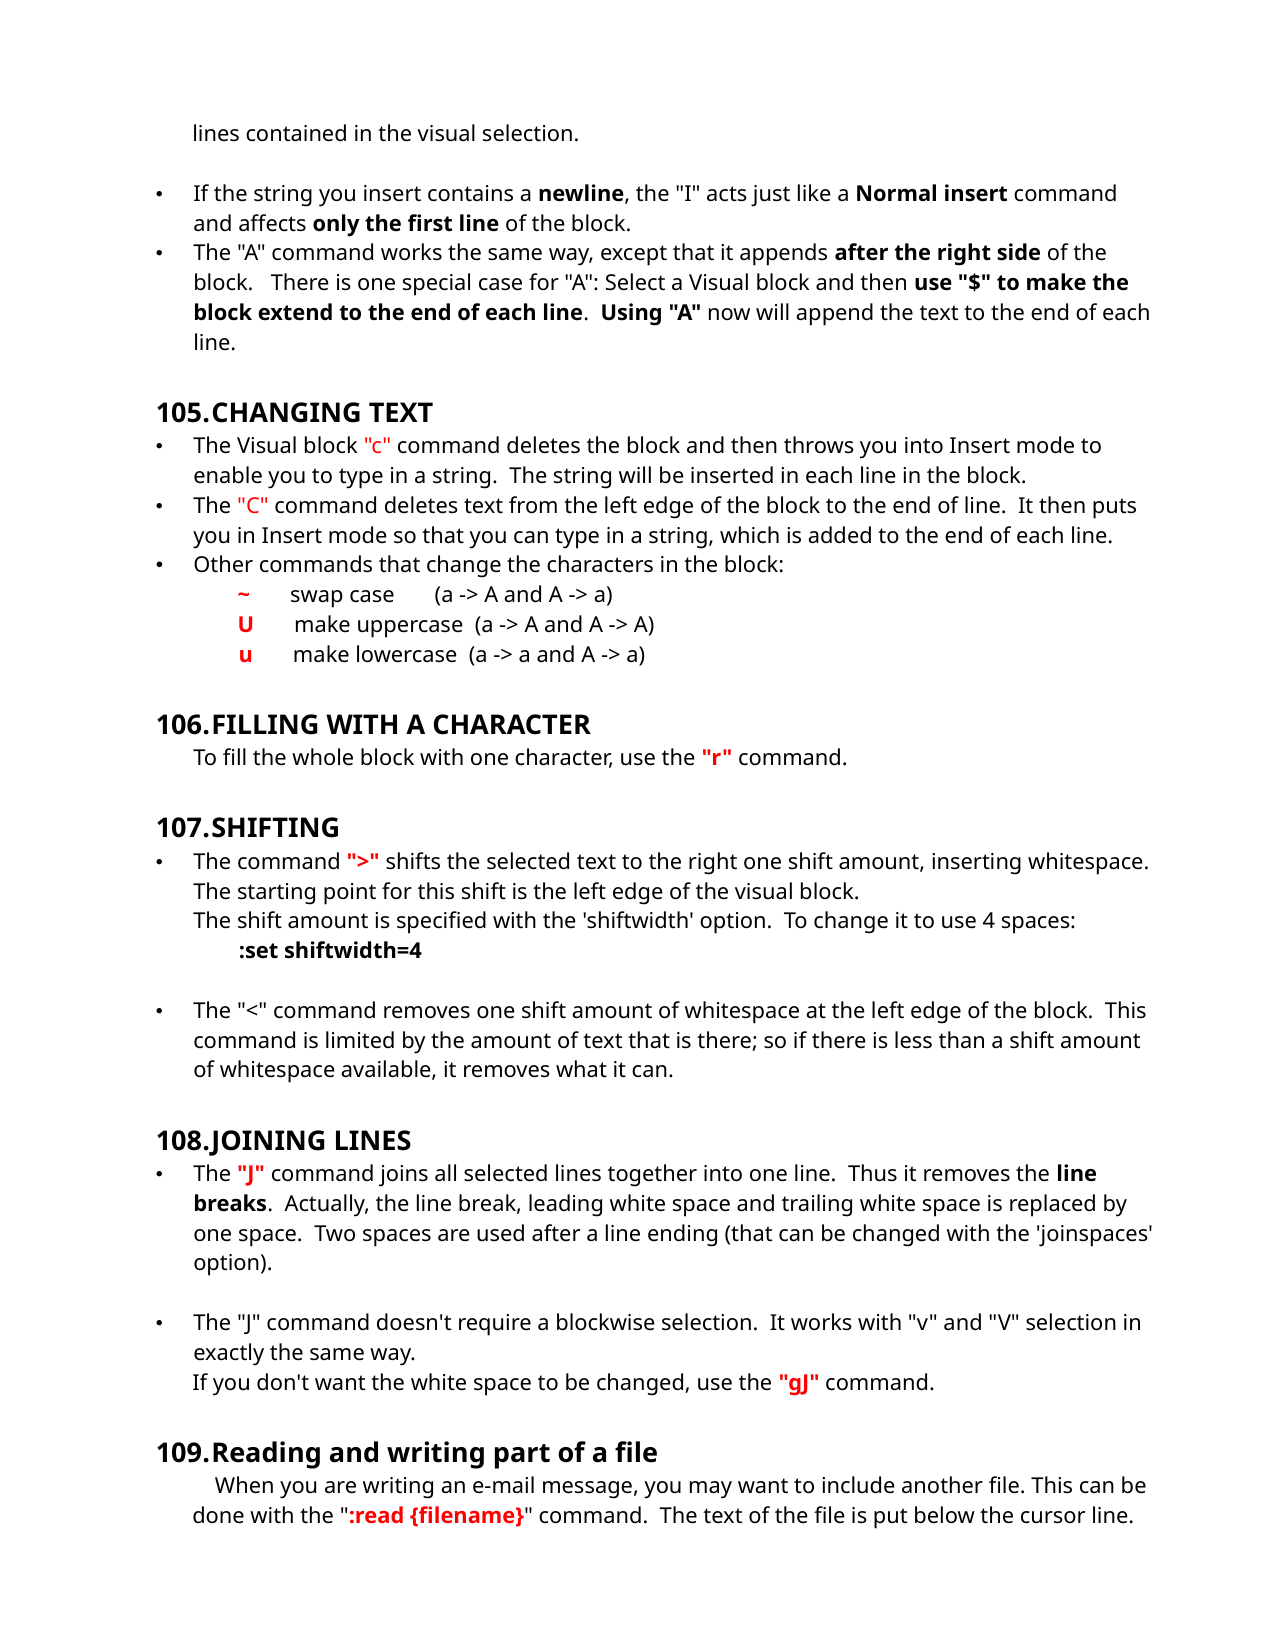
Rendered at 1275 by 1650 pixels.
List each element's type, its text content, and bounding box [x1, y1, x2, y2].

list CHANGING TEXT [156, 393, 1157, 430]
list The shift amount is specified with the 'shiftwidth' option. To change it to use 4 spaces: [156, 905, 1157, 935]
list The Visual block "c" command deletes the block and then throws you into Insert mode to enable you to type in a string. The string will be inserted in each line in the block. [156, 430, 1157, 490]
list lines contained in the visual selection. [192, 118, 1157, 148]
text If you don't want the white space to be changed, use the "gJ" command. [192, 1366, 1157, 1396]
list The "<" command removes one shift amount of whitespace at the left edge of the block. This command is limited by the amount of text that is there; so if there is less than a shift amount of whitespace available, it removes what it can. [156, 995, 1157, 1084]
list SHIFTING [156, 809, 1157, 846]
text u make lowercase (a -> a and A -> a) [192, 639, 1157, 668]
list Other commands that change the characters in the block: [156, 549, 1157, 579]
list The "C" command deletes text from the left edge of the block to the end of line. It then puts you in Insert mode so that you can type in a string, which is added to the end of each line. [156, 490, 1157, 549]
list The "J" command joins all selected lines together into one line. Thus it removes the line breaks. Actually, the line break, leading white space and trailing white space is replaced by one space. Two spaces are used after a line ending (that can be changed with the 'joinspaces' option). [156, 1158, 1157, 1277]
text ~ swap case (a -> A and A -> a) [192, 579, 1157, 609]
list The command ">" shifts the selected text to the right one shift amount, inserting whitespace. The starting point for this shift is the left edge of the visual block. [156, 846, 1157, 905]
list Reading and writing part of a file [156, 1433, 1157, 1470]
list FILLING WITH A CHARACTER [156, 705, 1157, 742]
list To fill the whole block with one character, use the "r" command. [156, 742, 1157, 772]
list If the string you insert contains a newline, the "I" acts just like a Normal insert command and affects only the first line of the block. [156, 178, 1157, 237]
text U make uppercase (a -> A and A -> A) [192, 609, 1157, 639]
list The "J" command doesn't require a blockwise selection. It works with "v" and "V" selection in exactly the same way. [156, 1307, 1157, 1366]
list The "A" command works the same way, except that it appends after the right side of the block. There is one special case for "A": Select a Visual block and then use "$" to make the block extend to the end of each line. Using "A" now will append the text to the end of each line. [156, 237, 1157, 356]
list When you are writing an e-mail message, you may want to include another file. This can be done with the ":read {filename}" command. The text of the file is put below the cursor line. [192, 1470, 1157, 1529]
list JOINING LINES [156, 1121, 1157, 1158]
list :set shiftwidth=4 [156, 935, 1157, 965]
